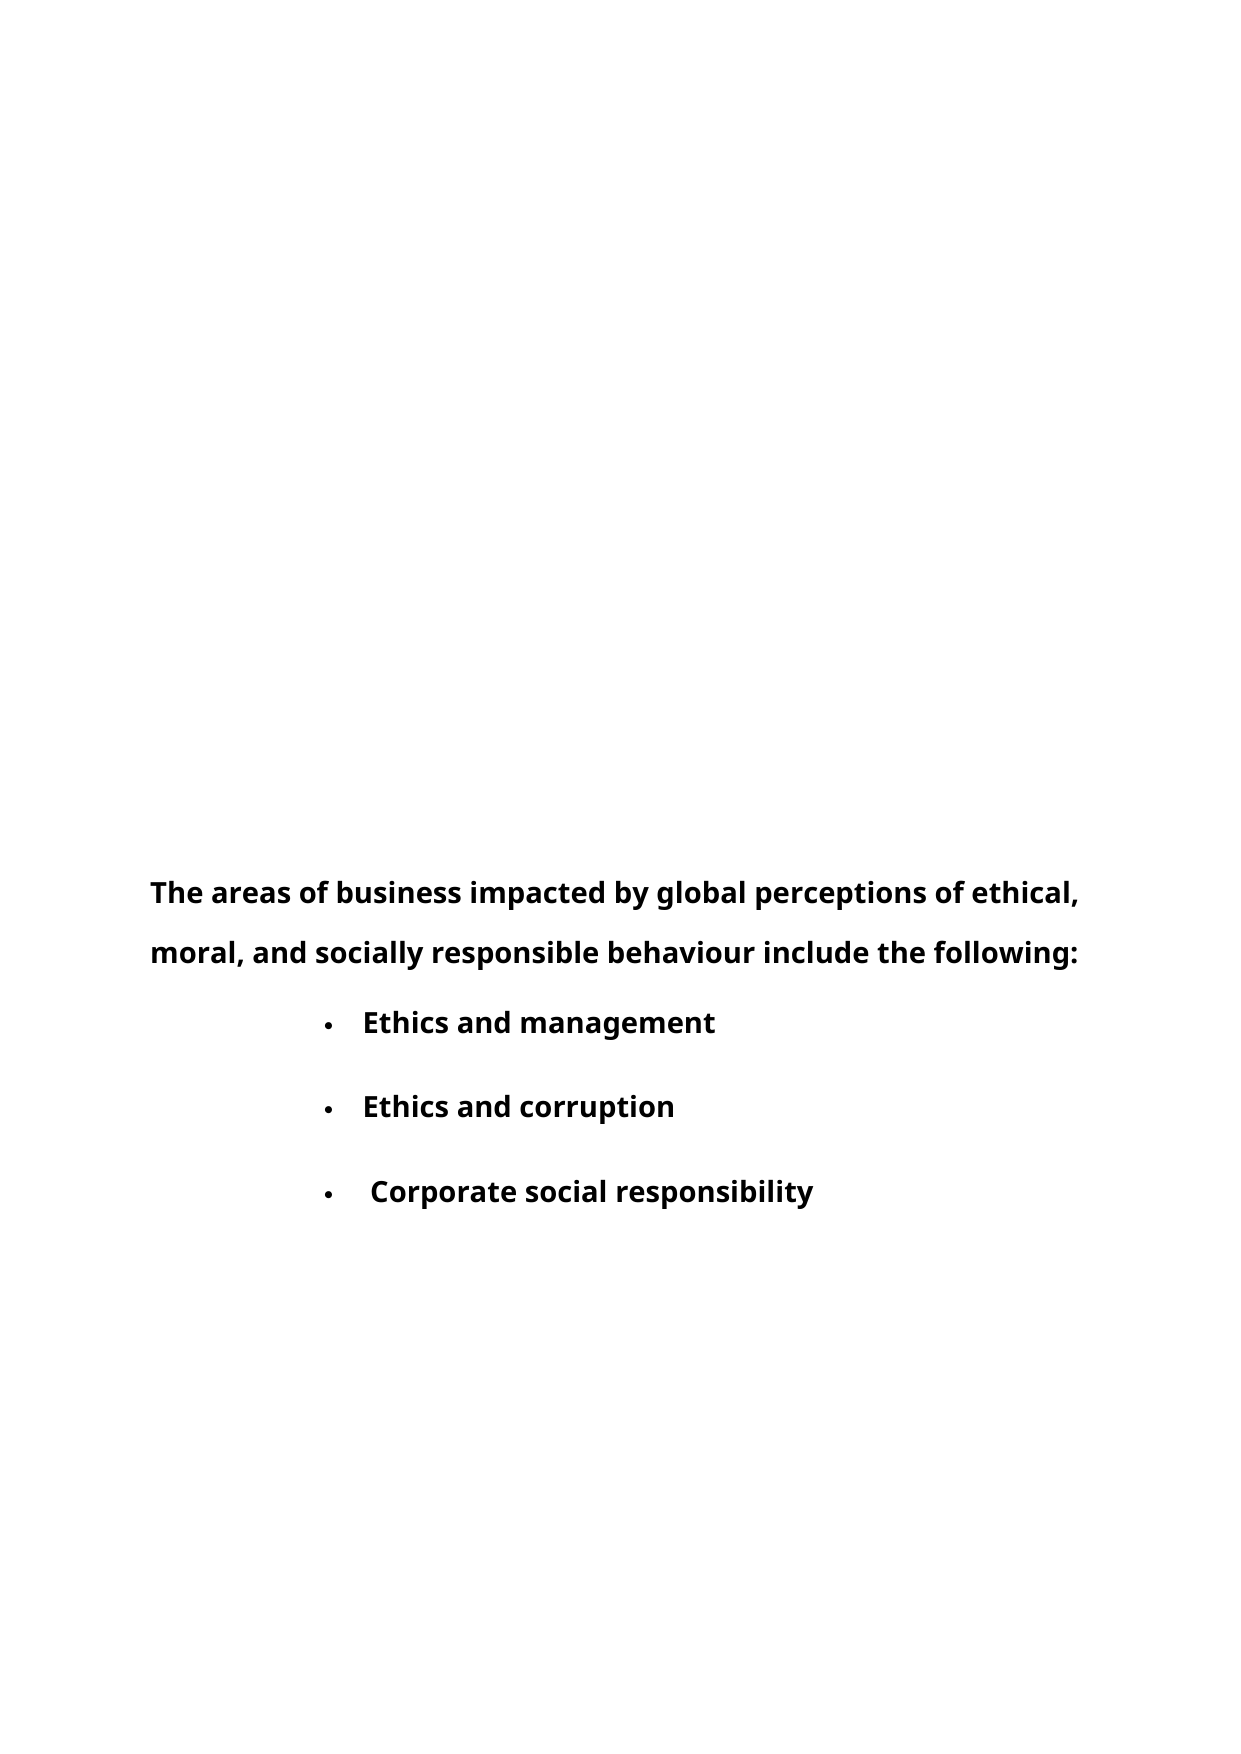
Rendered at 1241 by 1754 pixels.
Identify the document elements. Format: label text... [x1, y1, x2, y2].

list Ethics and corruption [325, 1087, 1090, 1126]
text The areas of business impacted by global perceptions of ethical, moral, and socially responsible behaviour include the following: [150, 873, 1090, 972]
list Ethics and management [325, 1002, 1090, 1042]
list Corporate social responsibility [325, 1171, 1090, 1211]
